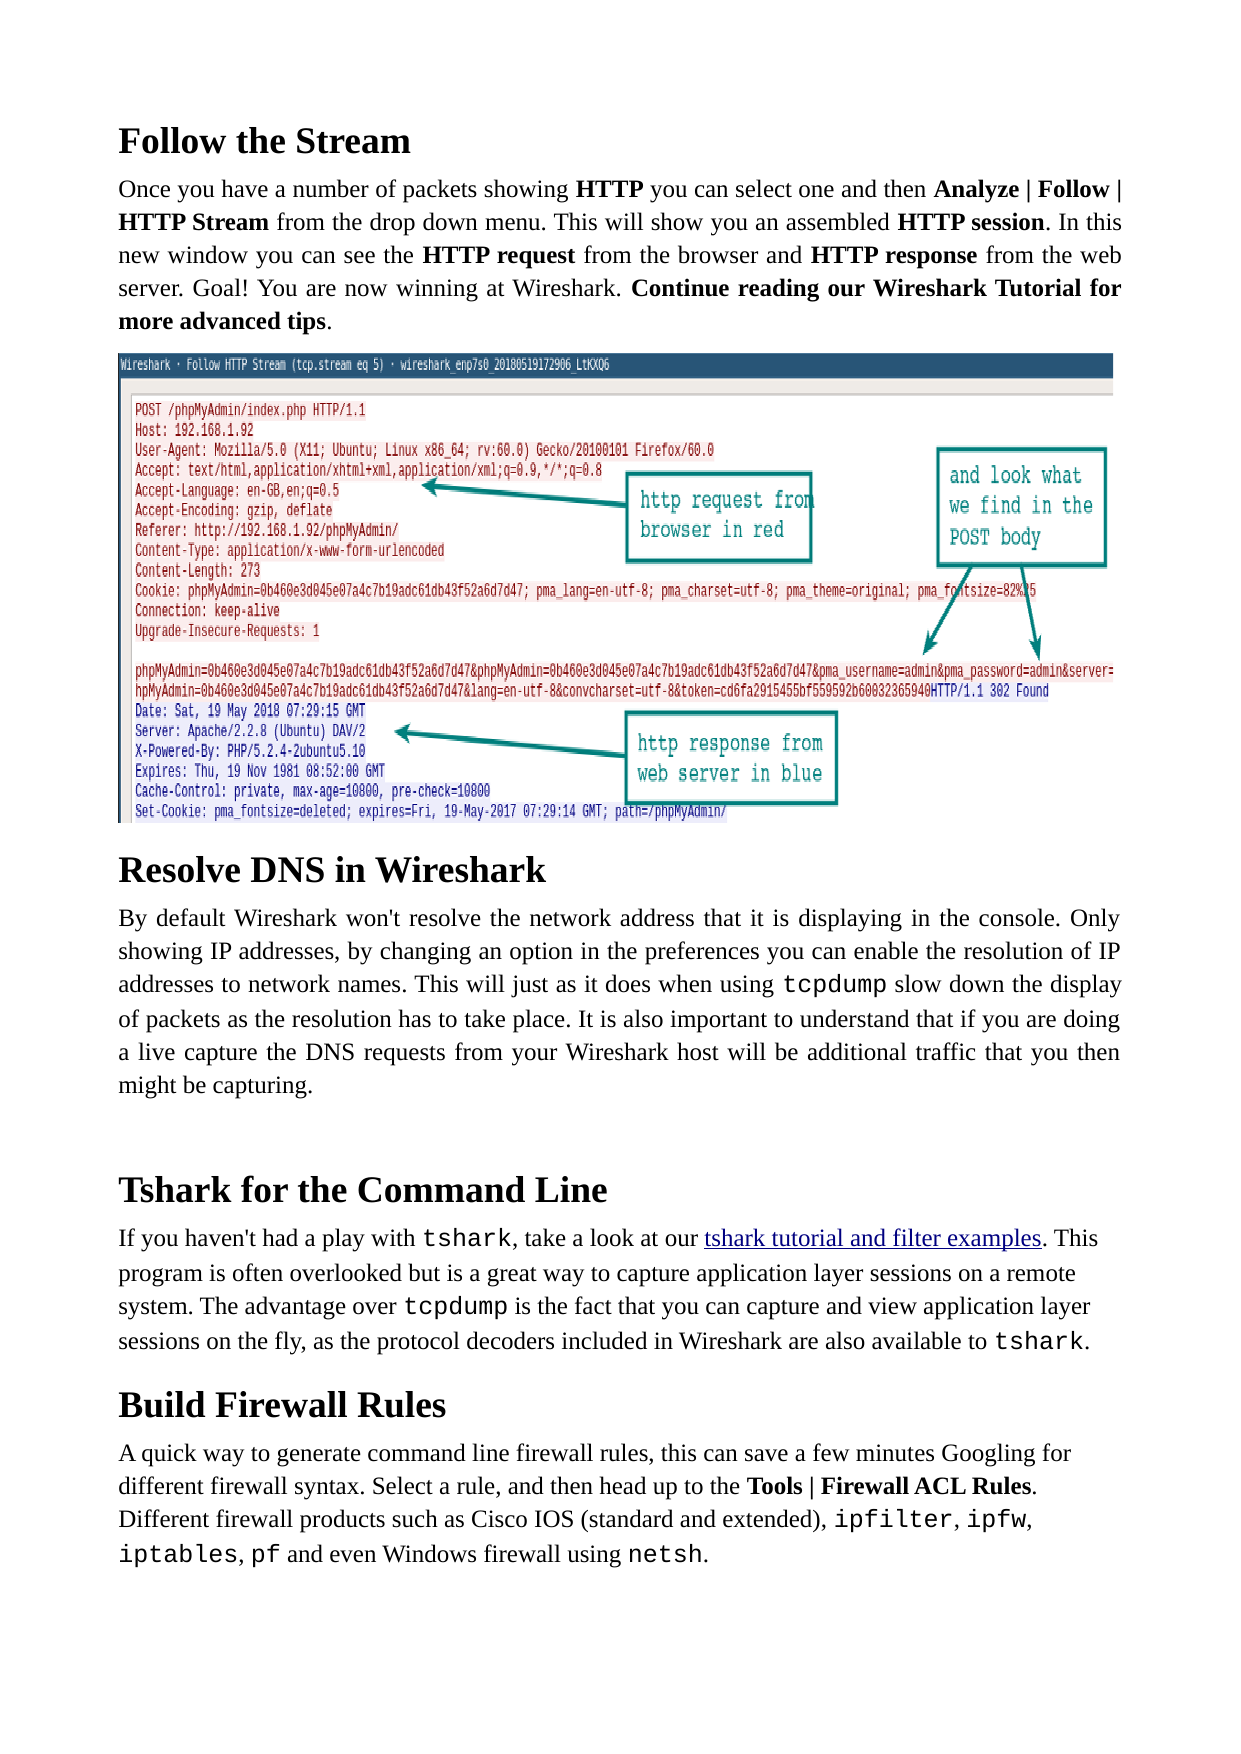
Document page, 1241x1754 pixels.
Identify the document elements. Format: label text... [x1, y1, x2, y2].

subtitle Follow the Stream [118, 118, 1122, 161]
picture [118, 353, 1114, 823]
subtitle Tshark for the Command Line [118, 1167, 1122, 1210]
text If you haven't had a play with tshark, take a look at our tshark tutorial and filter examples. This program is often overlooked but is a great way to capture application layer sessions on a remote system. The advantage over tcpdump is the fact that you can capture and view application layer sessions on the fly, as the protocol decoders included in Wireshark are also available to tshark. [118, 1223, 1122, 1357]
subtitle Build Firewall Rules [118, 1382, 1122, 1426]
subtitle Resolve DNS in Wireshark [118, 847, 1122, 890]
text Once you have a number of packets showing HTTP you can select one and then Analyze | Follow | HTTP Stream from the drop down menu. This will show you an assembled HTTP session. In this new window you can see the HTTP request from the browser and HTTP response from the web server. Goal! You are now winning at Wireshark. Continue reading our Wireshark Tutorial for more advanced tips. [118, 174, 1122, 334]
text A quick way to generate command line firewall rules, this can save a few minutes Googling for different firewall syntax. Select a rule, and then head up to the Tools | Firewall ACL Rules. Different firewall products such as Cisco IOS (standard and extended), ipfilter, ipfw, iptables, pf and even Windows firewall using netsh. [118, 1438, 1122, 1570]
text By default Wireshark won't resolve the network address that it is displaying in the console. Only showing IP addresses, by changing an option in the preferences you can enable the resolution of IP addresses to network names. This will just as it does when using tcpdump slow down the display of packets as the resolution has to take place. It is also important to understand that if you are doing a live capture the DNS requests from your Wireshark host will be additional traffic that you then might be capturing. [118, 903, 1122, 1099]
